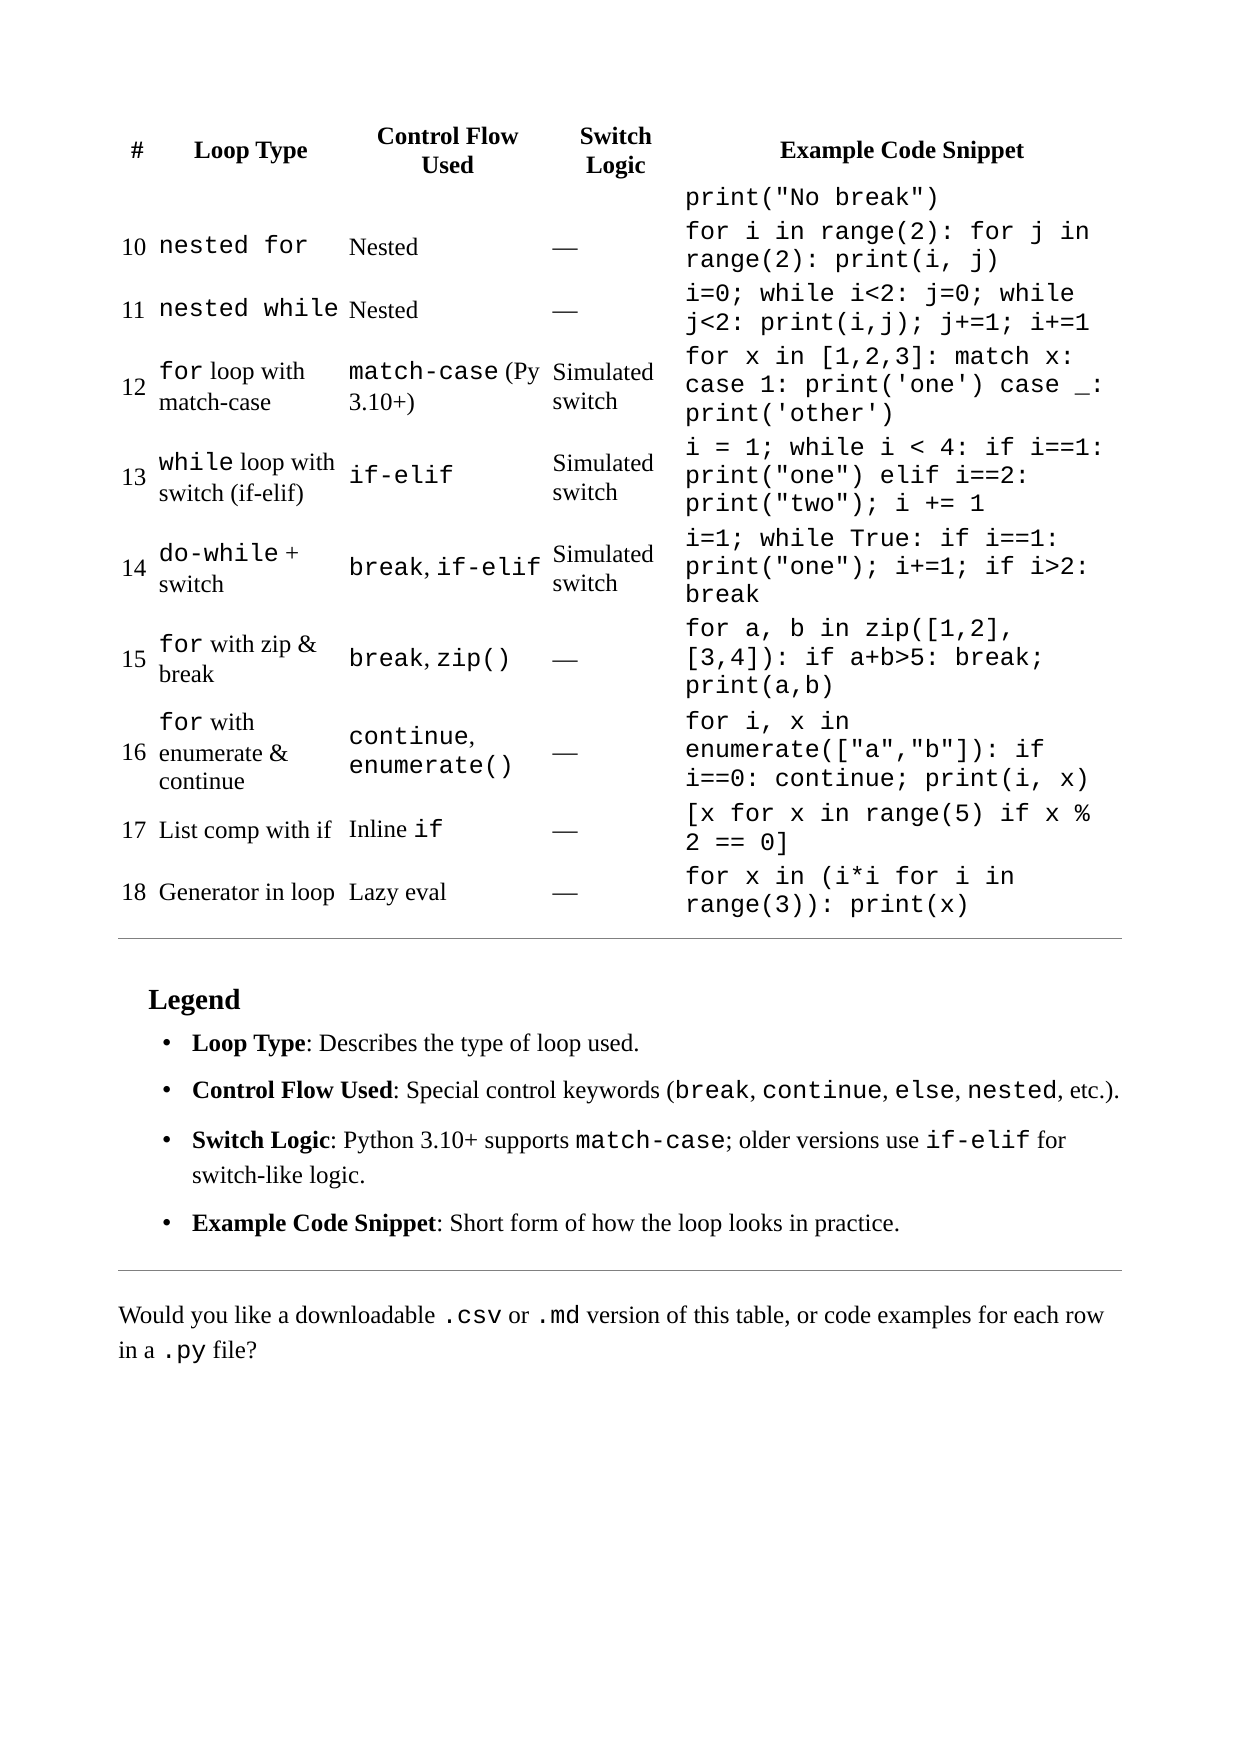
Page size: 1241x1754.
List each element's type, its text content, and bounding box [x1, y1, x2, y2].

table_cell Simulated switch [550, 431, 682, 522]
subtitle 🧾 Legend [118, 982, 1122, 1015]
table_cell 13 [118, 431, 156, 522]
table_cell Lazy eval [346, 861, 549, 923]
table_cell 10 [118, 216, 156, 278]
table_cell continue, enumerate() [346, 704, 549, 798]
table_cell 18 [118, 861, 156, 923]
list Switch Logic: Python 3.10+ supports match-case; older versions use if-elif for switch-like logic. [162, 1126, 1122, 1189]
table_cell nested for [156, 216, 346, 278]
table_cell i = 1; while i < 4: if i==1: print("one") elif i==2: print("two"); i += 1 [682, 431, 1122, 522]
table_header Control Flow Used [346, 118, 549, 181]
table_cell Simulated switch [550, 522, 682, 613]
table_cell break, if-elif [346, 522, 549, 613]
table_cell List comp with if [156, 798, 346, 861]
table_cell i=0; while i<2: j=0; while j<2: print(i,j); j+=1; i+=1 [682, 278, 1122, 341]
list Loop Type: Describes the type of loop used. [162, 1028, 1122, 1057]
table_cell 16 [118, 704, 156, 798]
table_cell nested while [156, 278, 346, 341]
table_cell for with enumerate & continue [156, 704, 346, 798]
table_cell Simulated switch [550, 341, 682, 431]
table_cell match-case (Py 3.10+) [346, 341, 549, 431]
list Control Flow Used: Special control keywords (break, continue, else, nested, etc.). [162, 1076, 1122, 1106]
table_cell for loop with match-case [156, 341, 346, 431]
table_cell [118, 181, 156, 216]
table_cell i=1; while True: if i==1: print("one"); i+=1; if i>2: break [682, 522, 1122, 613]
table_cell for x in [1,2,3]: match x: case 1: print('one') case _: print('other') [682, 341, 1122, 431]
table_cell — [550, 798, 682, 861]
table_cell [550, 181, 682, 216]
table_cell while loop with switch (if-elif) [156, 431, 346, 522]
table_cell for i, x in enumerate(["a","b"]): if i==0: continue; print(i, x) [682, 704, 1122, 798]
table_cell print("No break") [682, 181, 1122, 216]
table_cell for i in range(2): for j in range(2): print(i, j) [682, 216, 1122, 278]
text Would you like a downloadable .csv or .md version of this table, or code examples for each row in a .py file? [118, 1300, 1122, 1366]
table_cell 12 [118, 341, 156, 431]
table_cell [156, 181, 346, 216]
table_cell — [550, 613, 682, 704]
table_cell Generator in loop [156, 861, 346, 923]
table_cell for a, b in zip([1,2], [3,4]): if a+b>5: break; print(a,b) [682, 613, 1122, 704]
table_cell — [550, 704, 682, 798]
table_cell 14 [118, 522, 156, 613]
table_cell do-while + switch [156, 522, 346, 613]
table_header # [118, 118, 156, 181]
table_header Example Code Snippet [682, 118, 1122, 181]
table_header Switch Logic [550, 118, 682, 181]
table_cell — [550, 216, 682, 278]
table_cell 15 [118, 613, 156, 704]
list Example Code Snippet: Short form of how the loop looks in practice. [162, 1208, 1122, 1237]
table_cell — [550, 278, 682, 341]
table_cell Inline if [346, 798, 549, 861]
table_cell Nested [346, 278, 549, 341]
table_header Loop Type [156, 118, 346, 181]
table_cell [x for x in range(5) if x % 2 == 0] [682, 798, 1122, 861]
table_cell — [550, 861, 682, 923]
table_cell for x in (i*i for i in range(3)): print(x) [682, 861, 1122, 923]
table_cell 11 [118, 278, 156, 341]
table_cell [346, 181, 549, 216]
table_cell Nested [346, 216, 549, 278]
table_cell 17 [118, 798, 156, 861]
table_cell break, zip() [346, 613, 549, 704]
table_cell for with zip & break [156, 613, 346, 704]
table_cell if-elif [346, 431, 549, 522]
